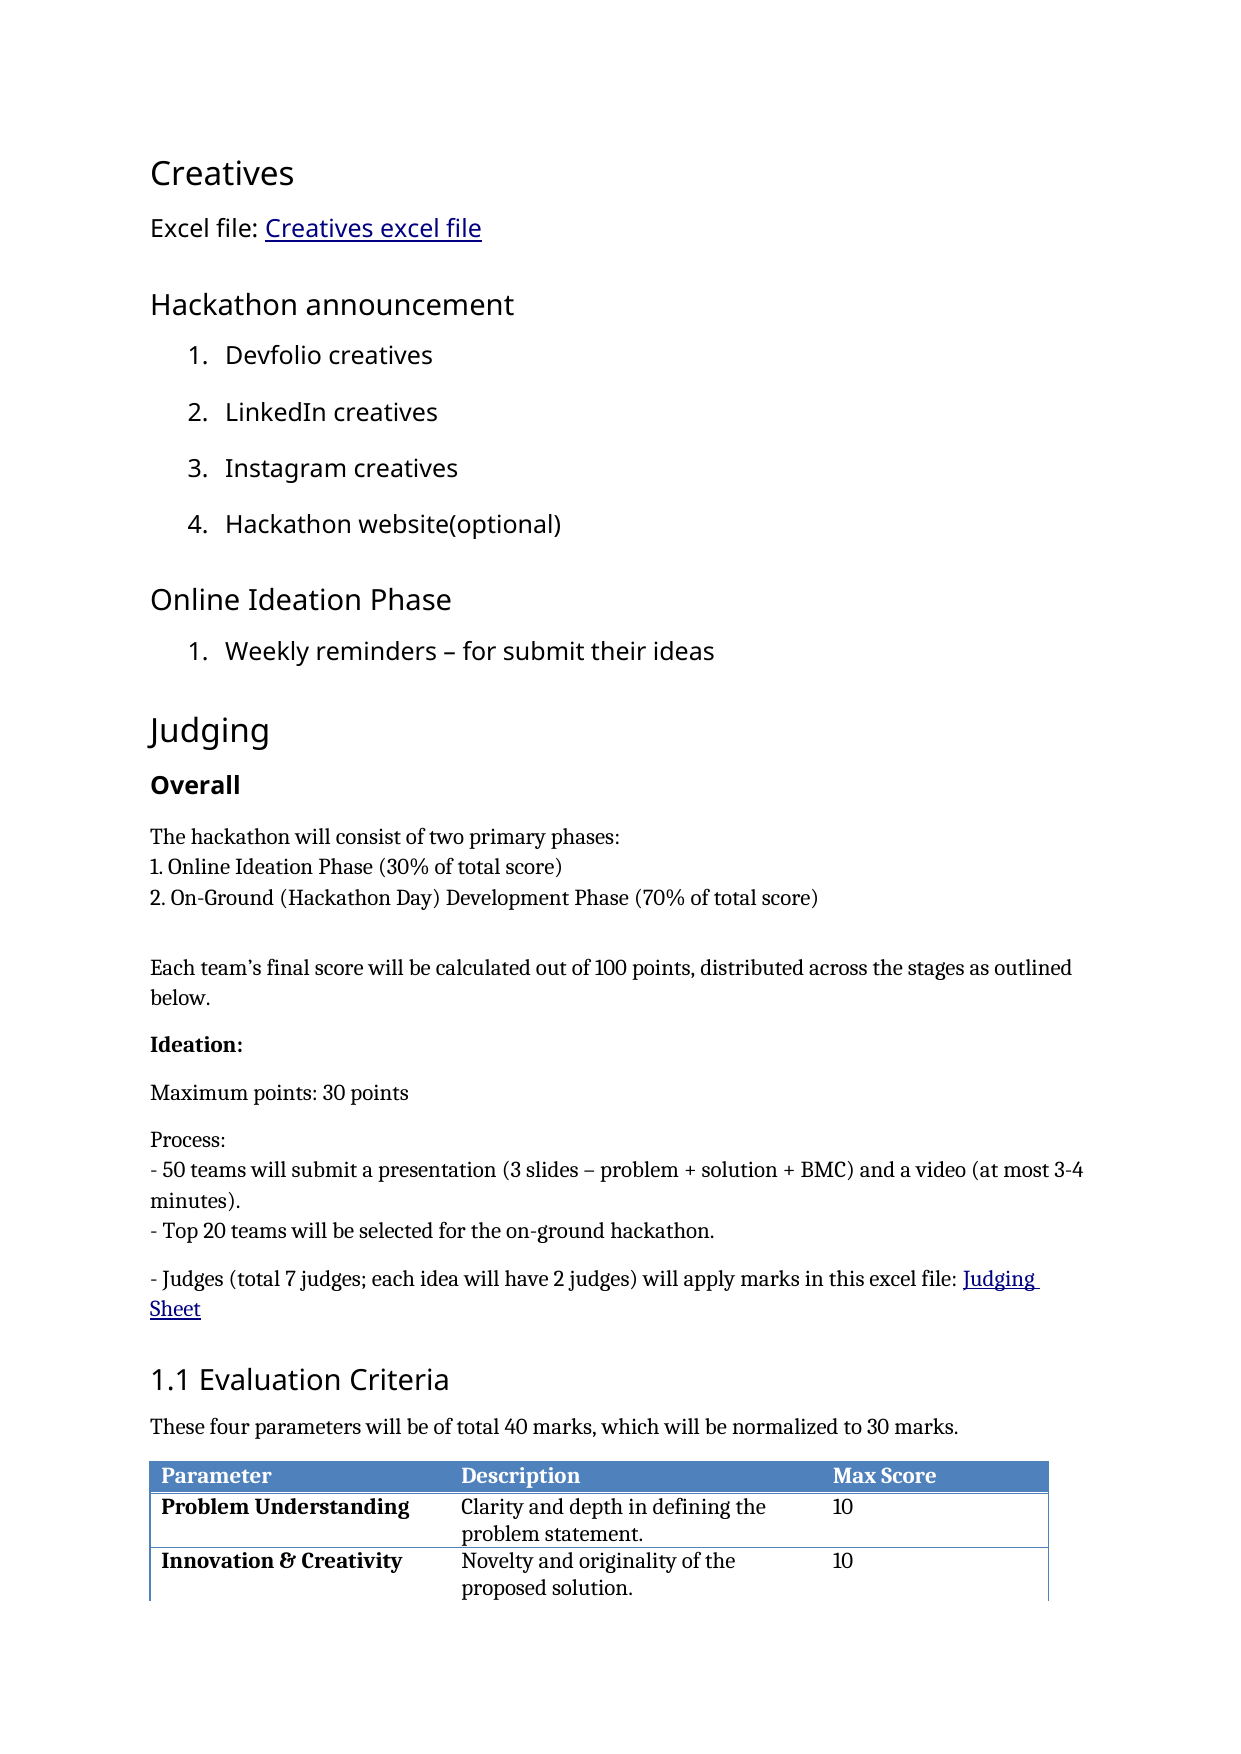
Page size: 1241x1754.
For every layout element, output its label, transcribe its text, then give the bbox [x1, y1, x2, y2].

text Ideation: [150, 1032, 1090, 1058]
table_cell Problem Understanding [151, 1494, 450, 1547]
subtitle 1.1 Evaluation Criteria [150, 1360, 1090, 1399]
list LinkedIn creatives [187, 394, 1090, 428]
table_cell 10 [822, 1548, 1048, 1601]
subtitle Judging [150, 706, 1090, 752]
table_header Max Score [822, 1463, 1048, 1492]
table_header Description [450, 1463, 822, 1492]
subtitle Hackathon announcement [150, 284, 1090, 323]
text Process: - 50 teams will submit a presentation (3 slides – problem + solution + BMC) and a video (at most 3-4 minutes). - Top 20 teams will be selected for the on-ground hackathon. [150, 1127, 1090, 1244]
table_cell Clarity and depth in defining the problem statement. [450, 1494, 822, 1547]
list Hackathon website(optional) [187, 506, 1090, 541]
text Overall [150, 767, 1090, 801]
text The hackathon will consist of two primary phases: 1. Online Ideation Phase (30% of total score) 2. On-Ground (Hackathon Day) Development Phase (70% of total score) Each team’s final score will be calculated out of 100 points, distributed across the stages as outlined below. [150, 823, 1090, 1011]
text Maximum points: 30 points [150, 1079, 1090, 1106]
text Excel file: Creatives excel file [150, 211, 1090, 245]
subtitle Creatives [150, 150, 1090, 195]
list Instagram creatives [187, 450, 1090, 484]
table_cell Innovation & Creativity [151, 1548, 450, 1601]
list Devfolio creatives [187, 338, 1090, 372]
subtitle Online Ideation Phase [150, 579, 1090, 619]
text - Judges (total 7 judges; each idea will have 2 judges) will apply marks in this excel file: Judging Sheet [150, 1265, 1090, 1322]
list Weekly reminders – for submit their ideas [187, 633, 1090, 668]
table_cell Novelty and originality of the proposed solution. [450, 1548, 822, 1601]
table_cell 10 [822, 1494, 1048, 1547]
text These four parameters will be of total 40 marks, which will be normalized to 30 marks. [150, 1414, 1090, 1440]
table_header Parameter [151, 1463, 450, 1492]
